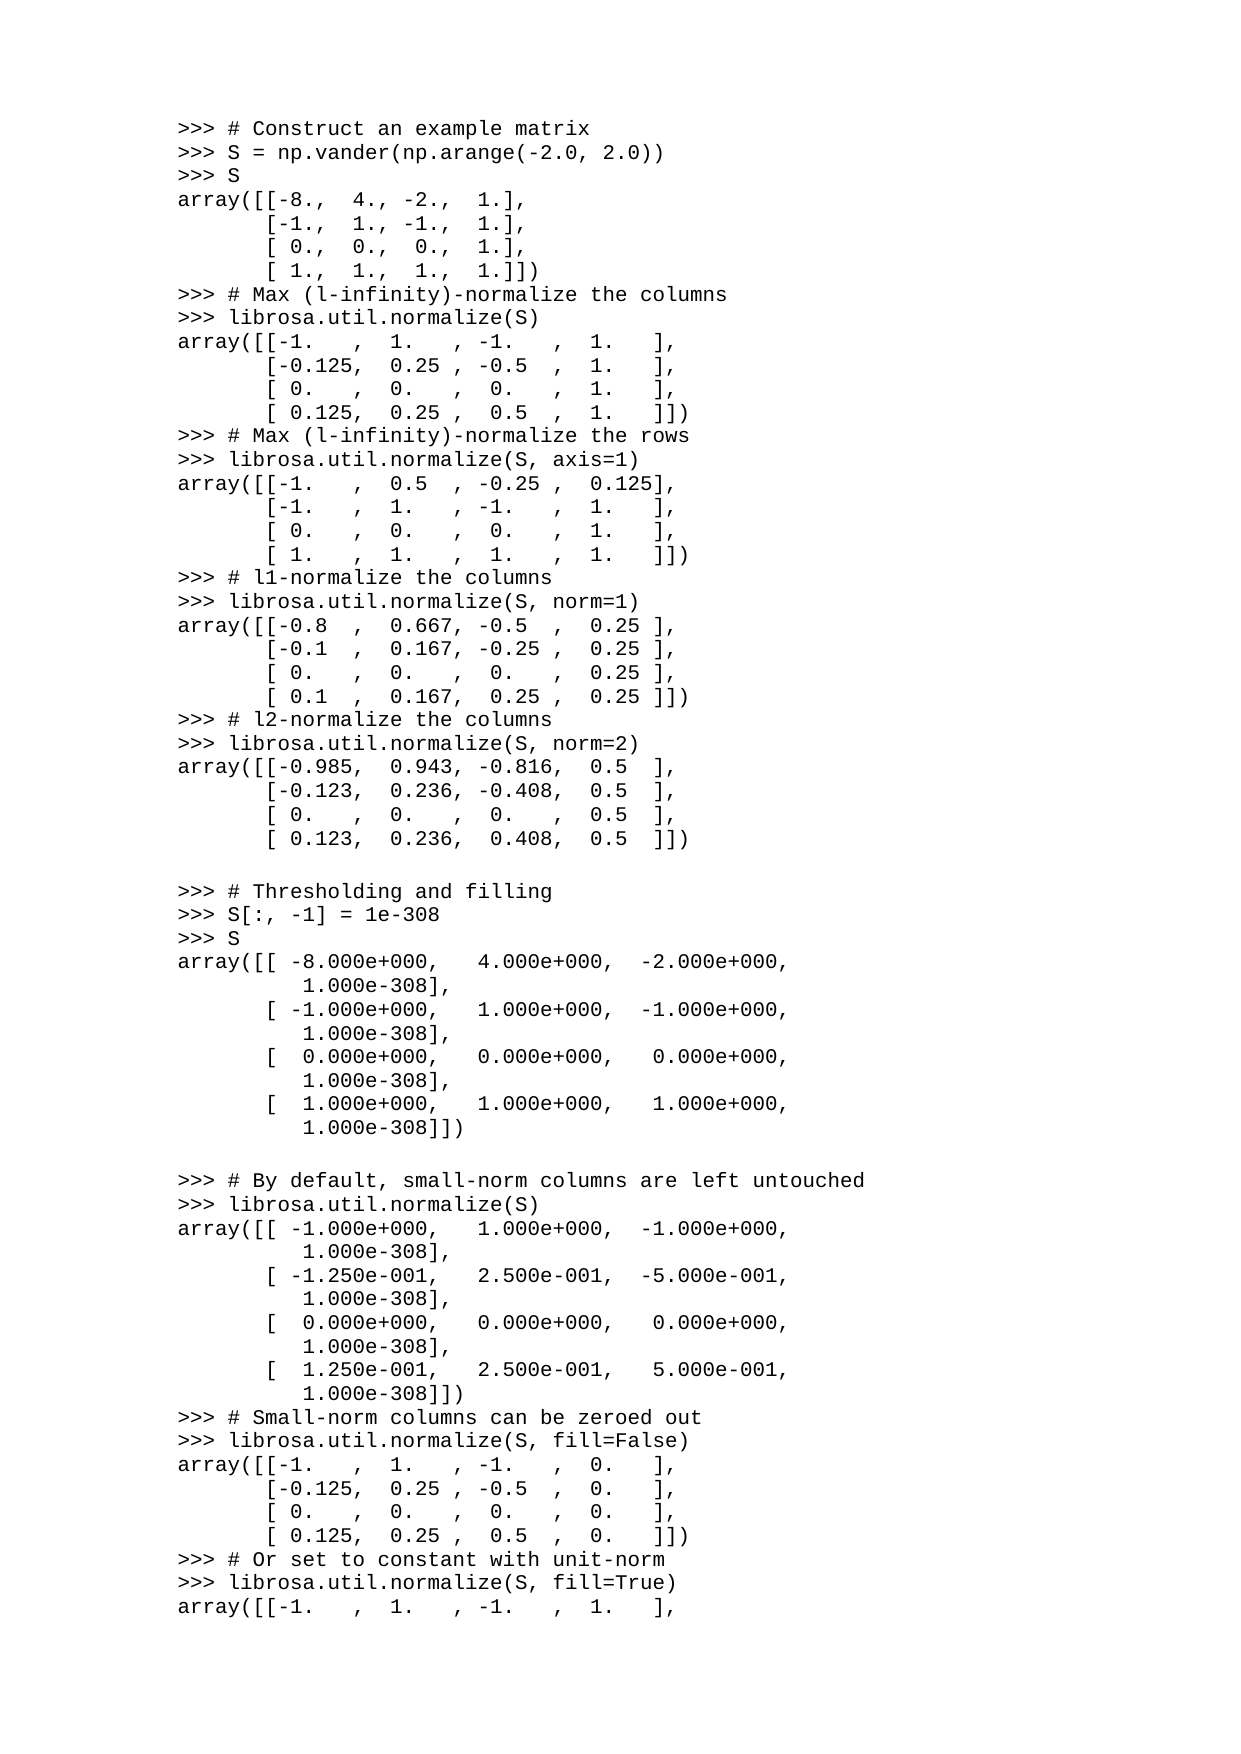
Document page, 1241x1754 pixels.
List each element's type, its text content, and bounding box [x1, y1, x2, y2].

text >>> librosa.util.normalize(S, fill=True) [177, 1572, 1122, 1596]
text >>> librosa.util.normalize(S) [177, 307, 1122, 331]
text >>> # Thresholding and filling [177, 881, 1122, 904]
text [ 0. , 0. , 0. , 0.5 ], [177, 804, 1122, 827]
text >>> librosa.util.normalize(S, fill=False) [177, 1430, 1122, 1454]
text >>> librosa.util.normalize(S, norm=1) [177, 591, 1122, 615]
text 1.000e-308], [177, 975, 1122, 999]
text 1.000e-308]]) [177, 1383, 1122, 1407]
text [ 0.125, 0.25 , 0.5 , 1. ]]) [177, 402, 1122, 426]
text [ 0. , 0. , 0. , 1. ], [177, 520, 1122, 544]
text >>> # Max (l-infinity)-normalize the rows [177, 426, 1122, 449]
text array([[-8., 4., -2., 1.], [177, 189, 1122, 213]
text >>> # Or set to constant with unit-norm [177, 1548, 1122, 1572]
text >>> librosa.util.normalize(S) [177, 1194, 1122, 1217]
text array([[-1. , 0.5 , -0.25 , 0.125], [177, 473, 1122, 496]
text 1.000e-308]]) [177, 1117, 1122, 1141]
text >>> # Construct an example matrix [177, 118, 1122, 142]
text [-0.125, 0.25 , -0.5 , 1. ], [177, 354, 1122, 378]
text >>> # Max (l-infinity)-normalize the columns [177, 284, 1122, 307]
text [ 0.000e+000, 0.000e+000, 0.000e+000, [177, 1312, 1122, 1336]
text array([[ -1.000e+000, 1.000e+000, -1.000e+000, [177, 1217, 1122, 1241]
text [ 0. , 0. , 0. , 0. ], [177, 1501, 1122, 1525]
text >>> S [177, 928, 1122, 952]
text >>> # l1-normalize the columns [177, 567, 1122, 591]
text [-0.125, 0.25 , -0.5 , 0. ], [177, 1478, 1122, 1501]
text >>> # Small-norm columns can be zeroed out [177, 1407, 1122, 1430]
text [ -1.250e-001, 2.500e-001, -5.000e-001, [177, 1265, 1122, 1288]
text array([[-0.8 , 0.667, -0.5 , 0.25 ], [177, 615, 1122, 638]
text [ 1.000e+000, 1.000e+000, 1.000e+000, [177, 1093, 1122, 1117]
text [ 0.123, 0.236, 0.408, 0.5 ]]) [177, 827, 1122, 851]
text [-0.1 , 0.167, -0.25 , 0.25 ], [177, 638, 1122, 662]
text 1.000e-308], [177, 1022, 1122, 1046]
text [-1. , 1. , -1. , 1. ], [177, 496, 1122, 520]
text [ 1., 1., 1., 1.]]) [177, 260, 1122, 284]
text array([[-1. , 1. , -1. , 0. ], [177, 1454, 1122, 1478]
text >>> S = np.vander(np.arange(-2.0, 2.0)) [177, 142, 1122, 165]
text 1.000e-308], [177, 1336, 1122, 1359]
text >>> S[:, -1] = 1e-308 [177, 904, 1122, 928]
text >>> librosa.util.normalize(S, axis=1) [177, 449, 1122, 473]
text array([[-0.985, 0.943, -0.816, 0.5 ], [177, 757, 1122, 780]
text [ 1.250e-001, 2.500e-001, 5.000e-001, [177, 1359, 1122, 1383]
text array([[-1. , 1. , -1. , 1. ], [177, 331, 1122, 354]
text >>> # l2-normalize the columns [177, 709, 1122, 733]
text 1.000e-308], [177, 1070, 1122, 1093]
text array([[ -8.000e+000, 4.000e+000, -2.000e+000, [177, 952, 1122, 975]
text [ -1.000e+000, 1.000e+000, -1.000e+000, [177, 999, 1122, 1022]
text [-1., 1., -1., 1.], [177, 213, 1122, 236]
text [ 0.1 , 0.167, 0.25 , 0.25 ]]) [177, 686, 1122, 709]
text [-0.123, 0.236, -0.408, 0.5 ], [177, 780, 1122, 804]
text [ 0.125, 0.25 , 0.5 , 0. ]]) [177, 1525, 1122, 1548]
text array([[-1. , 1. , -1. , 1. ], [177, 1596, 1122, 1619]
text [ 1. , 1. , 1. , 1. ]]) [177, 544, 1122, 567]
text 1.000e-308], [177, 1288, 1122, 1312]
text 1.000e-308], [177, 1241, 1122, 1265]
text [ 0., 0., 0., 1.], [177, 236, 1122, 260]
text [ 0. , 0. , 0. , 0.25 ], [177, 662, 1122, 686]
text [ 0.000e+000, 0.000e+000, 0.000e+000, [177, 1046, 1122, 1070]
text [ 0. , 0. , 0. , 1. ], [177, 378, 1122, 402]
text >>> librosa.util.normalize(S, norm=2) [177, 733, 1122, 757]
text >>> # By default, small-norm columns are left untouched [177, 1170, 1122, 1194]
text >>> S [177, 165, 1122, 189]
